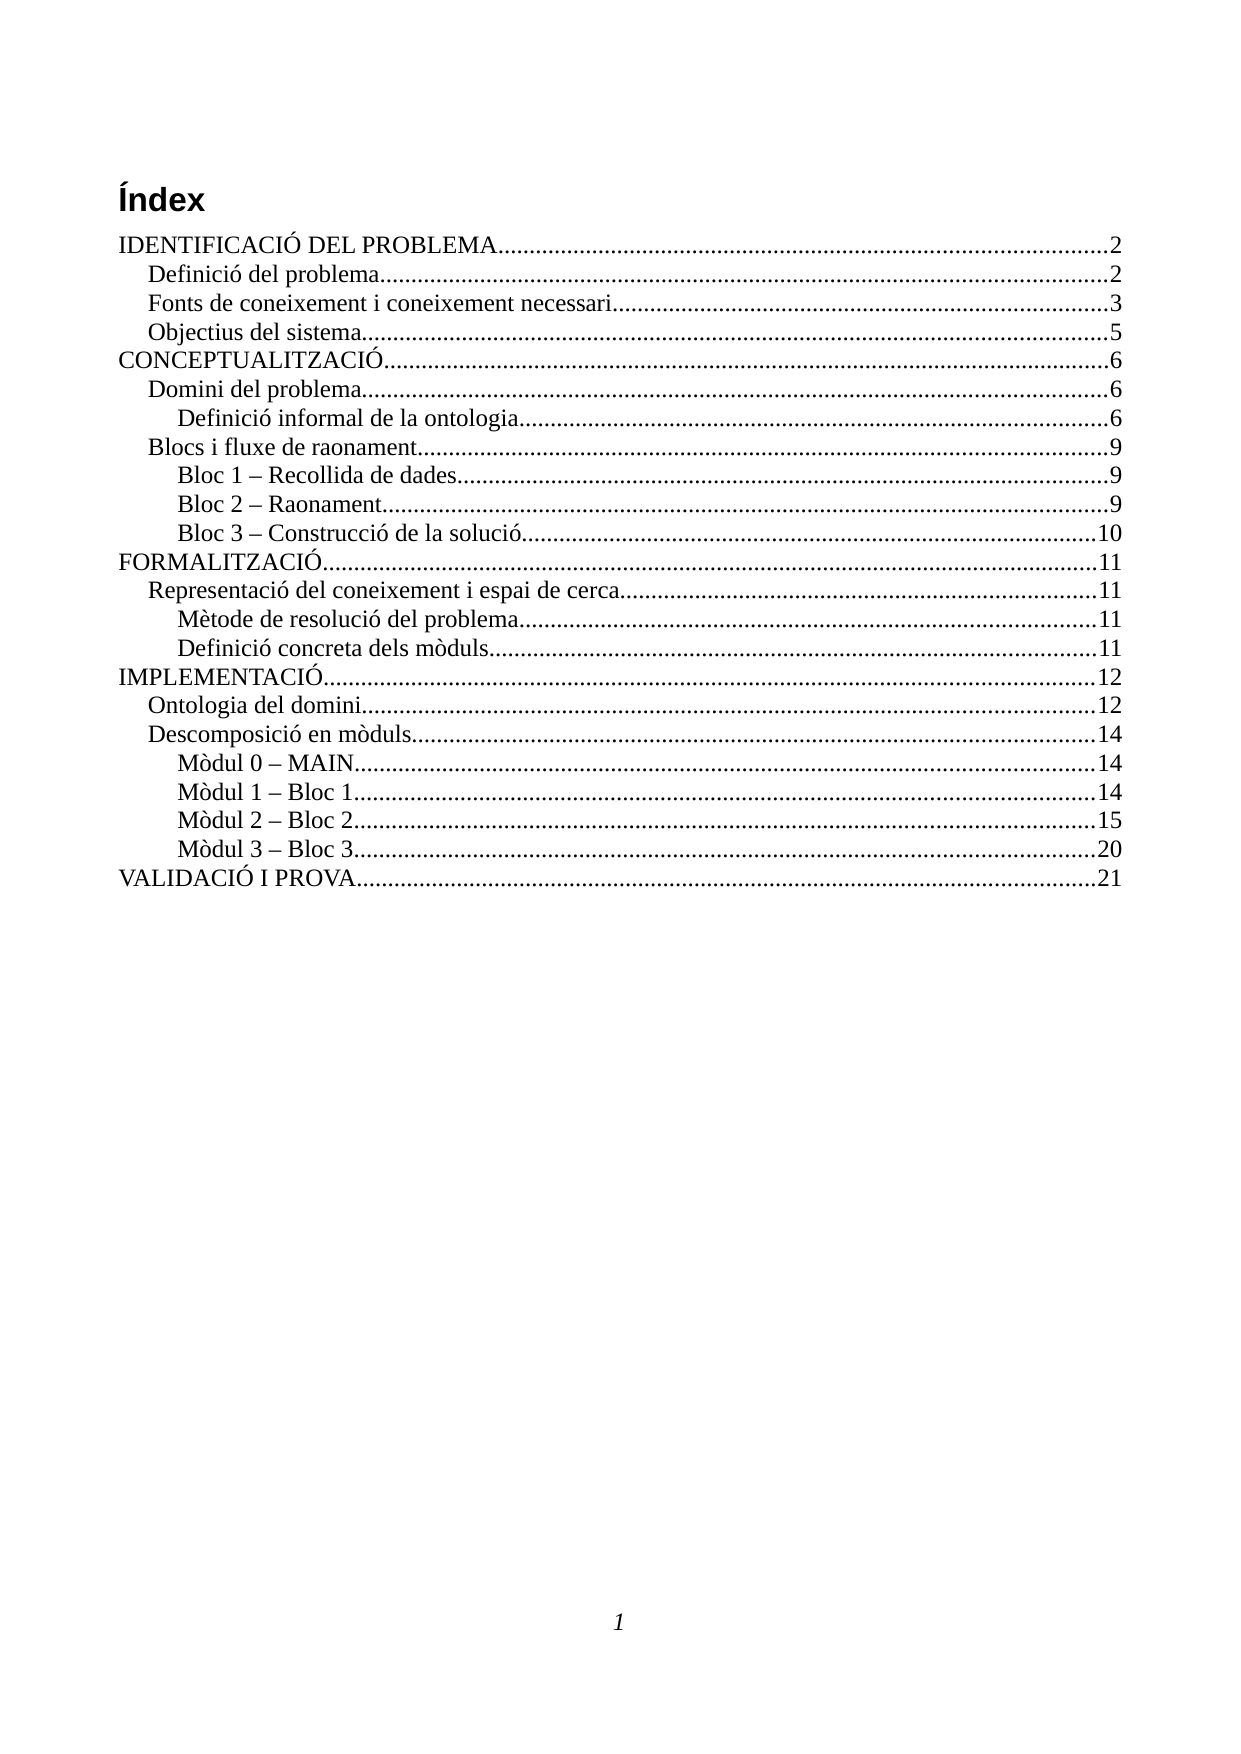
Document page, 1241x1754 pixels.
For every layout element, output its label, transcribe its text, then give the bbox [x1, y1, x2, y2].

text Mòdul 3 – Bloc 3 20 [177, 834, 1122, 863]
text VALIDACIÓ I PROVA 21 [118, 863, 1122, 892]
text Objectius del sistema 5 [148, 317, 1122, 346]
text Representació del coneixement i espai de cerca 11 [148, 576, 1122, 604]
text Descomposició en mòduls 14 [148, 719, 1122, 748]
text CONCEPTUALITZACIÓ 6 [118, 346, 1122, 374]
text Ontologia del domini 12 [148, 691, 1122, 719]
text Mòdul 2 – Bloc 2 15 [177, 806, 1122, 834]
text Blocs i fluxe de raonament 9 [148, 432, 1122, 461]
subtitle Índex [118, 180, 1122, 218]
text Bloc 1 – Recollida de dades 9 [177, 461, 1122, 489]
text Mòdul 0 – MAIN 14 [177, 748, 1122, 777]
text Domini del problema 6 [148, 374, 1122, 403]
text Definició concreta dels mòduls 11 [177, 633, 1122, 662]
text IMPLEMENTACIÓ 12 [118, 662, 1122, 691]
text Fonts de coneixement i coneixement necessari 3 [148, 288, 1122, 317]
text IDENTIFICACIÓ DEL PROBLEMA 2 [118, 231, 1122, 259]
text Definició informal de la ontologia 6 [177, 403, 1122, 432]
text Mètode de resolució del problema 11 [177, 604, 1122, 633]
text FORMALITZACIÓ 11 [118, 547, 1122, 576]
text Definició del problema 2 [148, 259, 1122, 288]
text Bloc 3 – Construcció de la solució 10 [177, 518, 1122, 547]
text Bloc 2 – Raonament 9 [177, 489, 1122, 518]
text Mòdul 1 – Bloc 1 14 [177, 777, 1122, 806]
